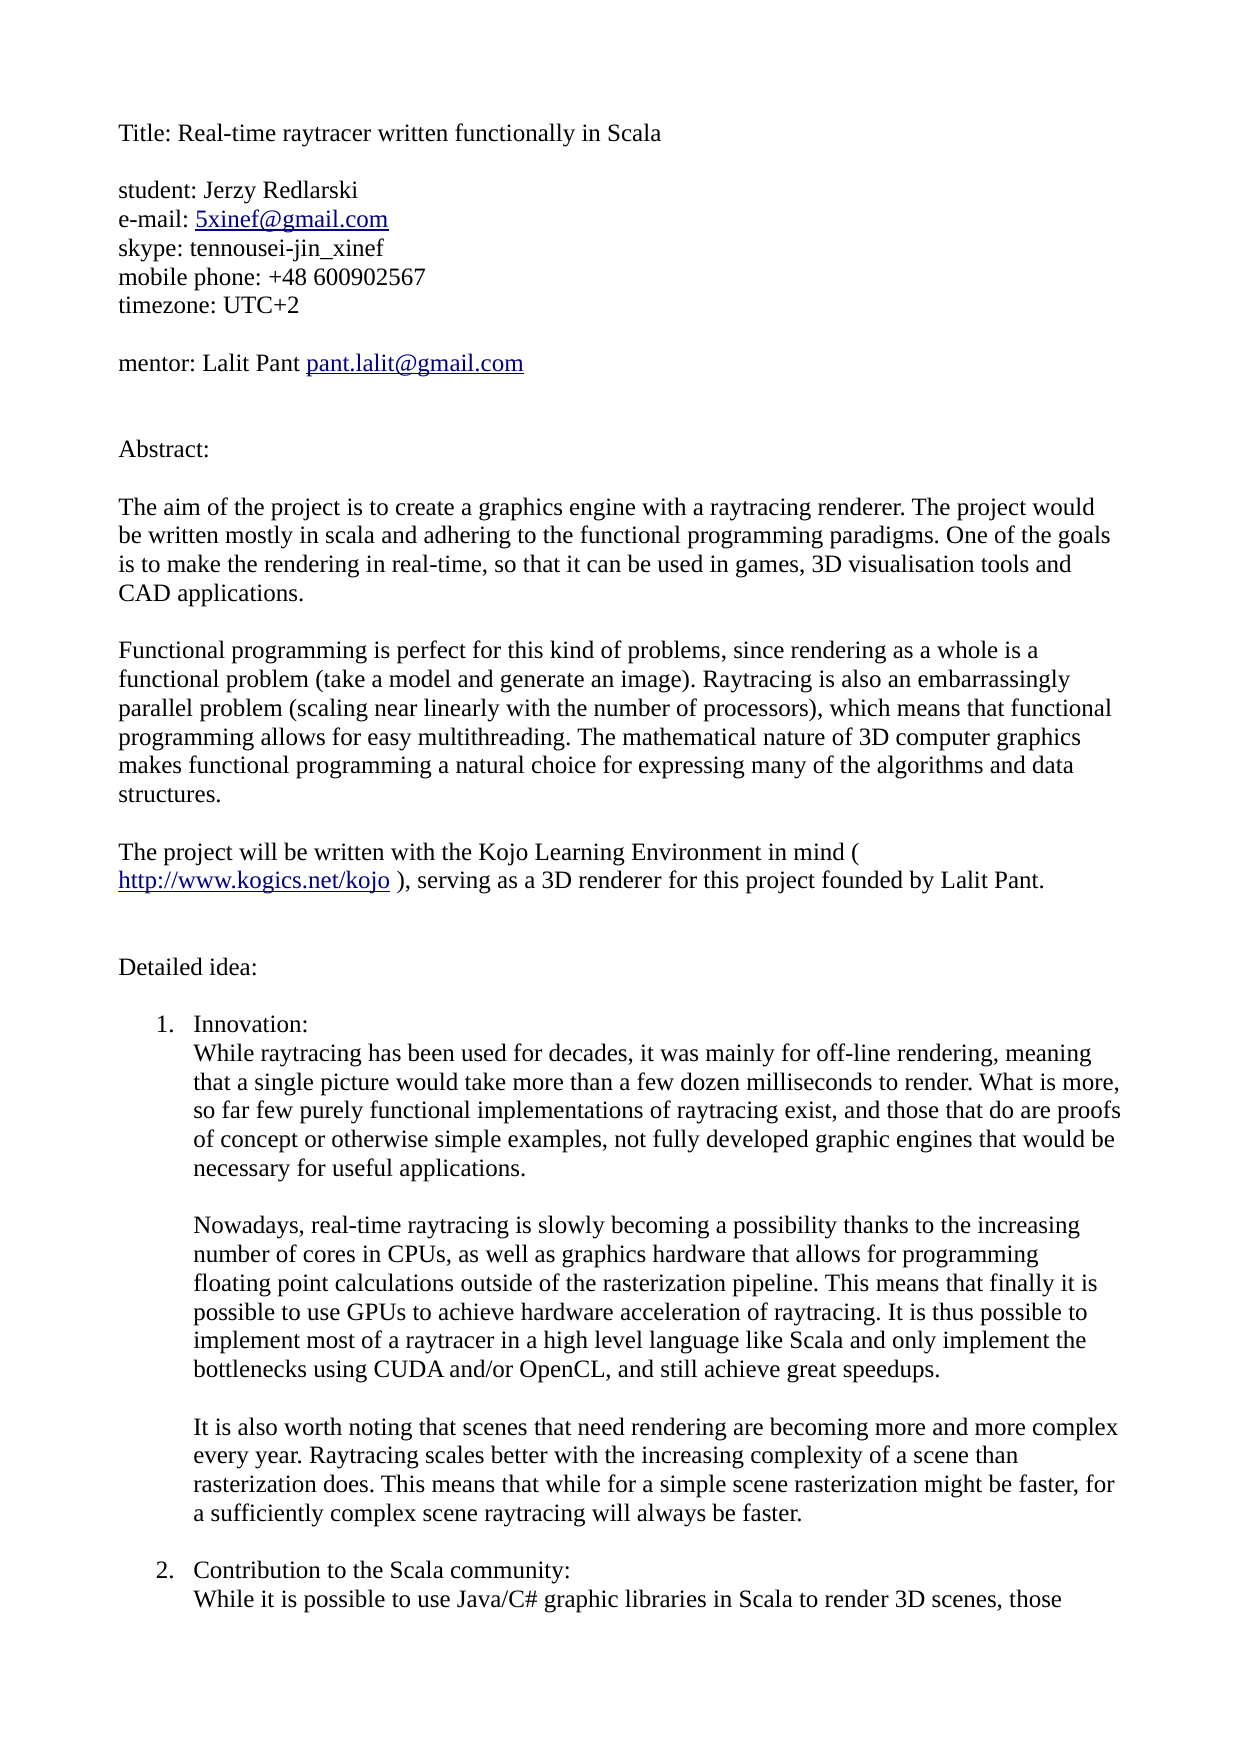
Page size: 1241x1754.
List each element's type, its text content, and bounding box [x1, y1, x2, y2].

list Nowadays, real-time raytracing is slowly becoming a possibility thanks to the increasing number of cores in CPUs, as well as graphics hardware that allows for programming floating point calculations outside of the rasterization pipeline. This means that finally it is possible to use GPUs to achieve hardware acceleration of raytracing. It is thus possible to implement most of a raytracer in a high level language like Scala and only implement the bottlenecks using CUDA and/or OpenCL, and still achieve great speedups. [156, 1211, 1122, 1383]
list While raytracing has been used for decades, it was mainly for off-line rendering, meaning that a single picture would take more than a few dozen milliseconds to render. What is more, so far few purely functional implementations of raytracing exist, and those that do are proofs of concept or otherwise simple examples, not fully developed graphic engines that would be necessary for useful applications. [156, 1038, 1122, 1182]
text student: Jerzy Redlarski [118, 176, 1122, 204]
text timezone: UTC+2 [118, 291, 1122, 319]
text Functional programming is perfect for this kind of problems, since rendering as a whole is a functional problem (take a model and generate an image). Raytracing is also an embarrassingly parallel problem (scaling near linearly with the number of processors), which means that functional programming allows for easy multithreading. The mathematical nature of 3D computer graphics makes functional programming a natural choice for expressing many of the algorithms and data structures. [118, 636, 1122, 808]
text skype: tennousei-jin_xinef [118, 233, 1122, 262]
text The aim of the project is to create a graphics engine with a raytracing renderer. The project would be written mostly in scala and adhering to the functional programming paradigms. One of the goals is to make the rendering in real-time, so that it can be used in games, 3D visualisation tools and CAD applications. [118, 492, 1122, 607]
list Innovation: [156, 1009, 1122, 1038]
text Detailed idea: [118, 952, 1122, 981]
list It is also worth noting that scenes that need rendering are becoming more and more complex every year. Raytracing scales better with the increasing complexity of a scene than rasterization does. This means that while for a simple scene rasterization might be faster, for a sufficiently complex scene raytracing will always be faster. [156, 1412, 1122, 1527]
text mobile phone: +48 600902567 [118, 262, 1122, 291]
text The project will be written with the Kojo Learning Environment in mind ( http://www.kogics.net/kojo ), serving as a 3D renderer for this project founded by Lalit Pant. [118, 837, 1122, 894]
text e-mail: 5xinef@gmail.com [118, 204, 1122, 233]
text Title: Real-time raytracer written functionally in Scala [118, 118, 1122, 147]
list While it is possible to use Java/C# graphic libraries in Scala to render 3D scenes, those [156, 1584, 1122, 1613]
text Abstract: [118, 434, 1122, 463]
list Contribution to the Scala community: [156, 1556, 1122, 1584]
text mentor: Lalit Pant pant.lalit@gmail.com [118, 348, 1122, 377]
